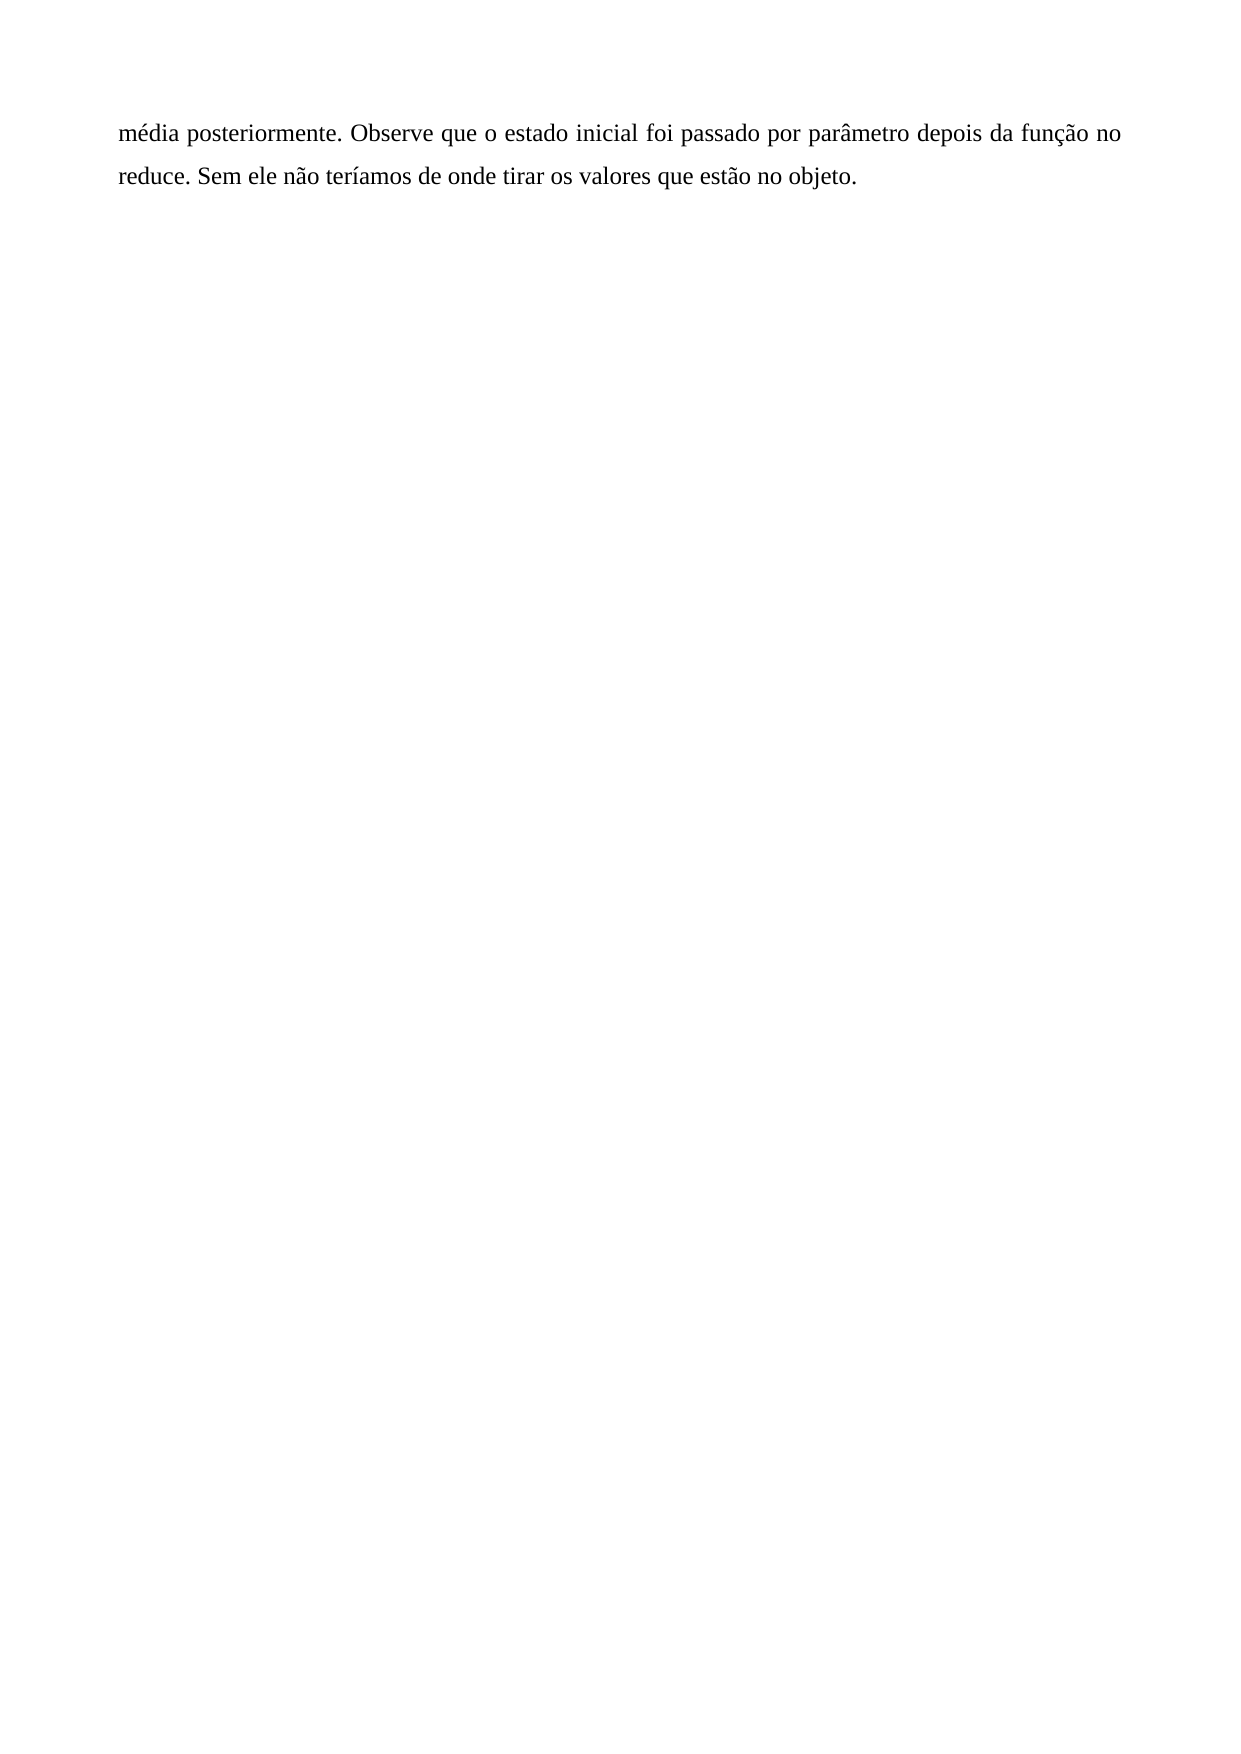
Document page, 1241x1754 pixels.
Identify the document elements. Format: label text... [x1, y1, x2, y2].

text média posteriormente. Observe que o estado inicial foi passado por parâmetro depois da função no reduce. Sem ele não teríamos de onde tirar os valores que estão no objeto. [118, 118, 1122, 190]
